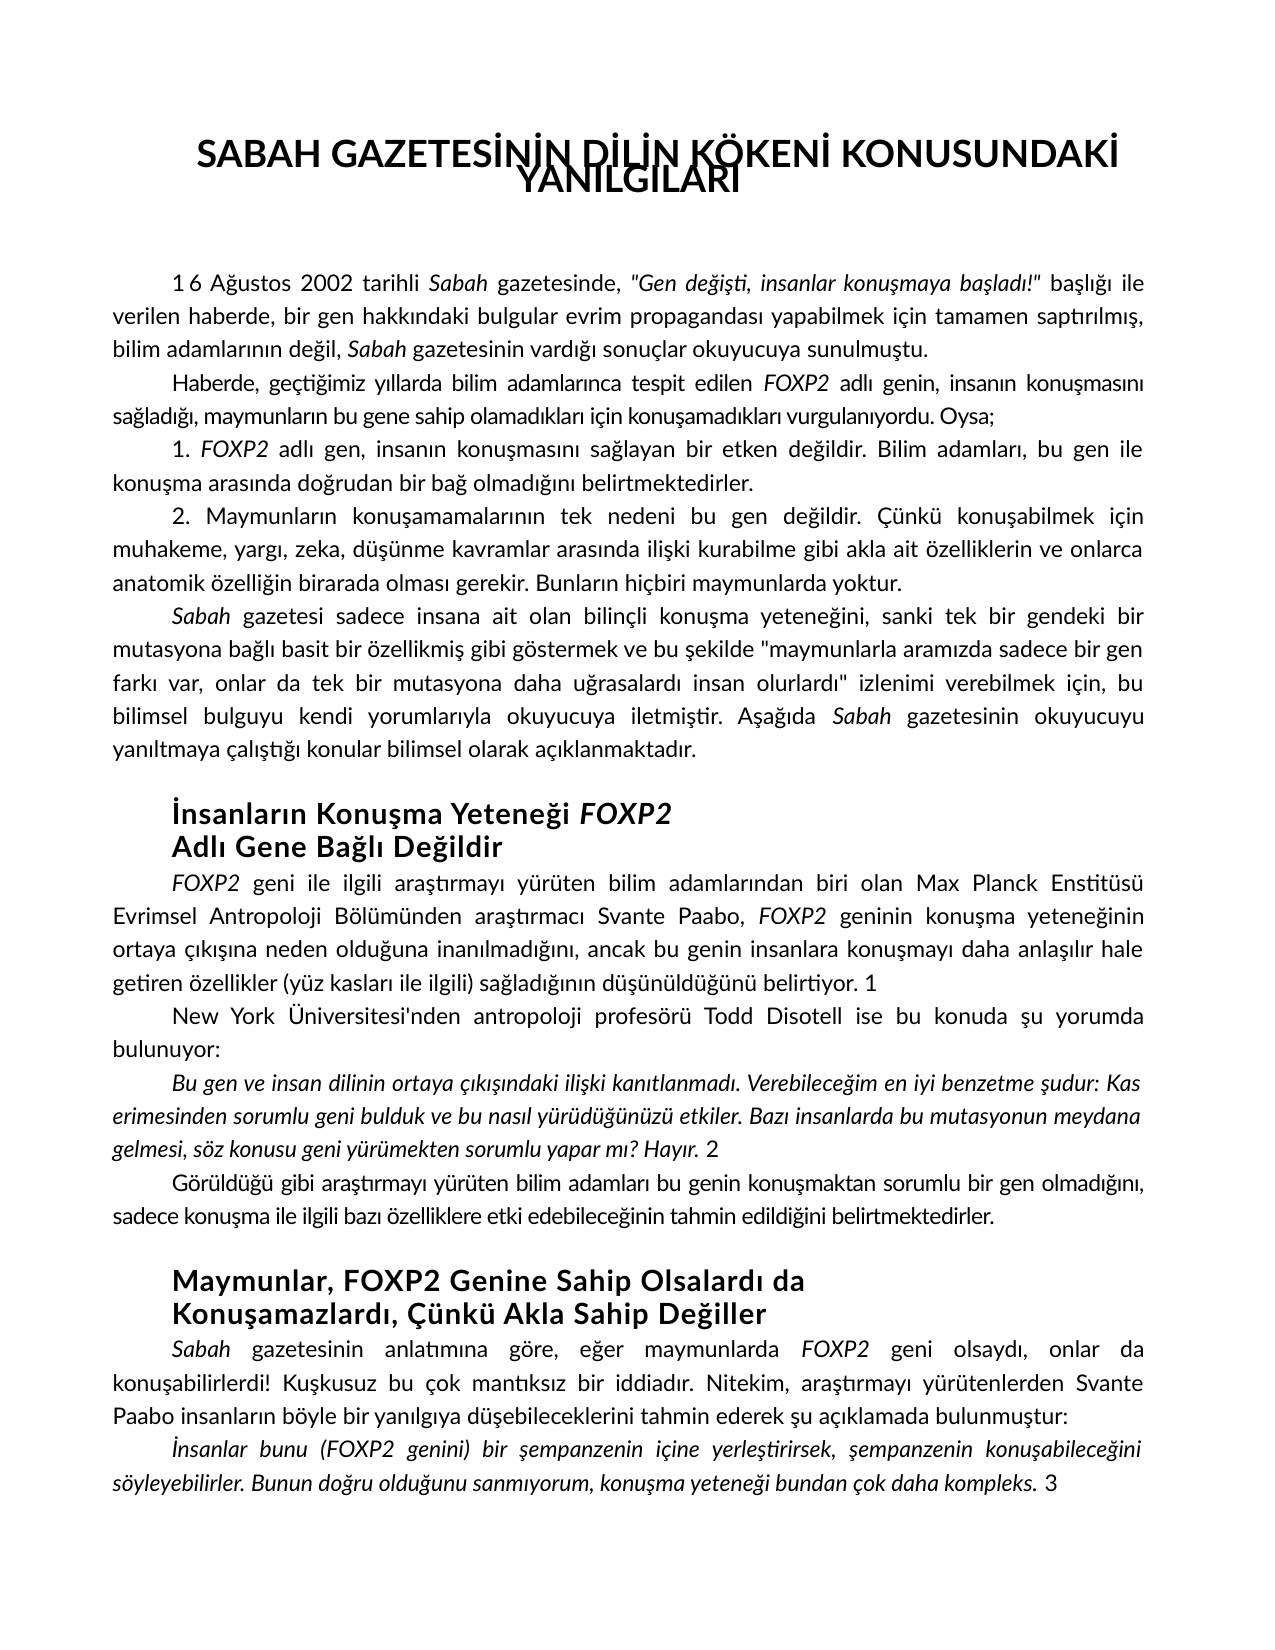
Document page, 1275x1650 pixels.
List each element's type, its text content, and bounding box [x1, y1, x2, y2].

text Görüldüğü gibi araştırmayı yürüten bilim adamları bu genin konuşmaktan sorumlu bir gen olmadığını, sadece konuşma ile ilgili bazı özelliklere etki edebileceğinin tahmin edildiğini belirtmektedirler. [112, 1164, 1145, 1231]
text Bu gen ve insan dilinin ortaya çıkışındaki ilişki kanıtlanmadı. Verebileceğim en iyi benzetme şudur: Kas erimesinden sorumlu geni bulduk ve bu nasıl yürüdüğünüzü etkiler. Bazı insanlarda bu mutasyonun meydana gelmesi, söz konusu geni yürümekten sorumlu yapar mı? Hayır. 2 [112, 1064, 1145, 1164]
text SABAH GAZETESİNİN DİLİN KÖKENİ KONUSUNDAKİ YANILGILARI [112, 148, 1145, 198]
text İnsanlar bunu (FOXP2 genini) bir şempanzenin içine yerleştirirsek, şempanzenin konuşabileceğini söyleyebilirler. Bunun doğru olduğunu sanmıyorum, konuşma yeteneği bundan çok daha kompleks. 3 [112, 1431, 1145, 1498]
text 2. Maymunların konuşamamalarının tek nedeni bu gen değildir. Çünkü konuşabilmek için muhakeme, yargı, zeka, düşünme kavramlar arasında ilişki kurabilme gibi akla ait özelliklerin ve onlarca anatomik özelliğin birarada olması gerekir. Bunların hiçbiri maymunlarda yoktur. [112, 498, 1145, 598]
text Sabah gazetesinin anlatımına göre, eğer maymunlarda FOXP2 geni olsaydı, onlar da konuşabilirlerdi! Kuşkusuz bu çok mantıksız bir iddiadır. Nitekim, araştırmayı yürütenlerden Svante Paabo insanların böyle bir yanılgıya düşebileceklerini tahmin ederek şu açıklamada bulunmuştur: [112, 1331, 1145, 1431]
text Sabah gazetesi sadece insana ait olan bilinçli konuşma yeteneğini, sanki tek bir gendeki bir mutasyona bağlı basit bir özellikmiş gibi göstermek ve bu şekilde "maymunlarla aramızda sadece bir gen farkı var, onlar da tek bir mutasyona daha uğrasalardı insan olurlardı" izlenimi verebilmek için, bu bilimsel bulguyu kendi yorumlarıyla okuyucuya iletmiştir. Aşağıda Sabah gazetesinin okuyucuyu yanıltmaya çalıştığı konular bilimsel olarak açıklanmaktadır. [112, 598, 1145, 764]
text Adlı Gene Bağlı Değildir [112, 831, 1145, 864]
text New York Üniversitesi'nden antropoloji profesörü Todd Disotell ise bu konuda şu yorumda bulunuyor: [112, 998, 1145, 1064]
text İnsanların Konuşma Yeteneği FOXP2 [112, 798, 1145, 831]
text Konuşamazlardı, Çünkü Akla Sahip Değiller [112, 1298, 1145, 1331]
text 16 Ağustos 2002 tarihli Sabah gazetesinde, "Gen değişti, insanlar konuşmaya başladı!" başlığı ile verilen haberde, bir gen hakkındaki bulgular evrim propagandası yapabilmek için tamamen saptırılmış, bilim adamlarının değil, Sabah gazetesinin vardığı sonuçlar okuyucuya sunulmuştu. [112, 264, 1145, 364]
text Maymunlar, FOXP2 Genine Sahip Olsalardı da [112, 1264, 1145, 1298]
text FOXP2 geni ile ilgili araştırmayı yürüten bilim adamlarından biri olan Max Planck Enstitüsü Evrimsel Antropoloji Bölümünden araştırmacı Svante Paabo, FOXP2 geninin konuşma yeteneğinin ortaya çıkışına neden olduğuna inanılmadığını, ancak bu genin insanlara konuşmayı daha anlaşılır hale getiren özellikler (yüz kasları ile ilgili) sağladığının düşünüldüğünü belirtiyor. 1 [112, 864, 1145, 998]
text 1. FOXP2 adlı gen, insanın konuşmasını sağlayan bir etken değildir. Bilim adamları, bu gen ile konuşma arasında doğrudan bir bağ olmadığını belirtmektedirler. [112, 431, 1145, 498]
text Haberde, geçtiğimiz yıllarda bilim adamlarınca tespit edilen FOXP2 adlı genin, insanın konuşmasını sağladığı, maymunların bu gene sahip olamadıkları için konuşamadıkları vurgulanıyordu. Oysa; [112, 364, 1145, 431]
